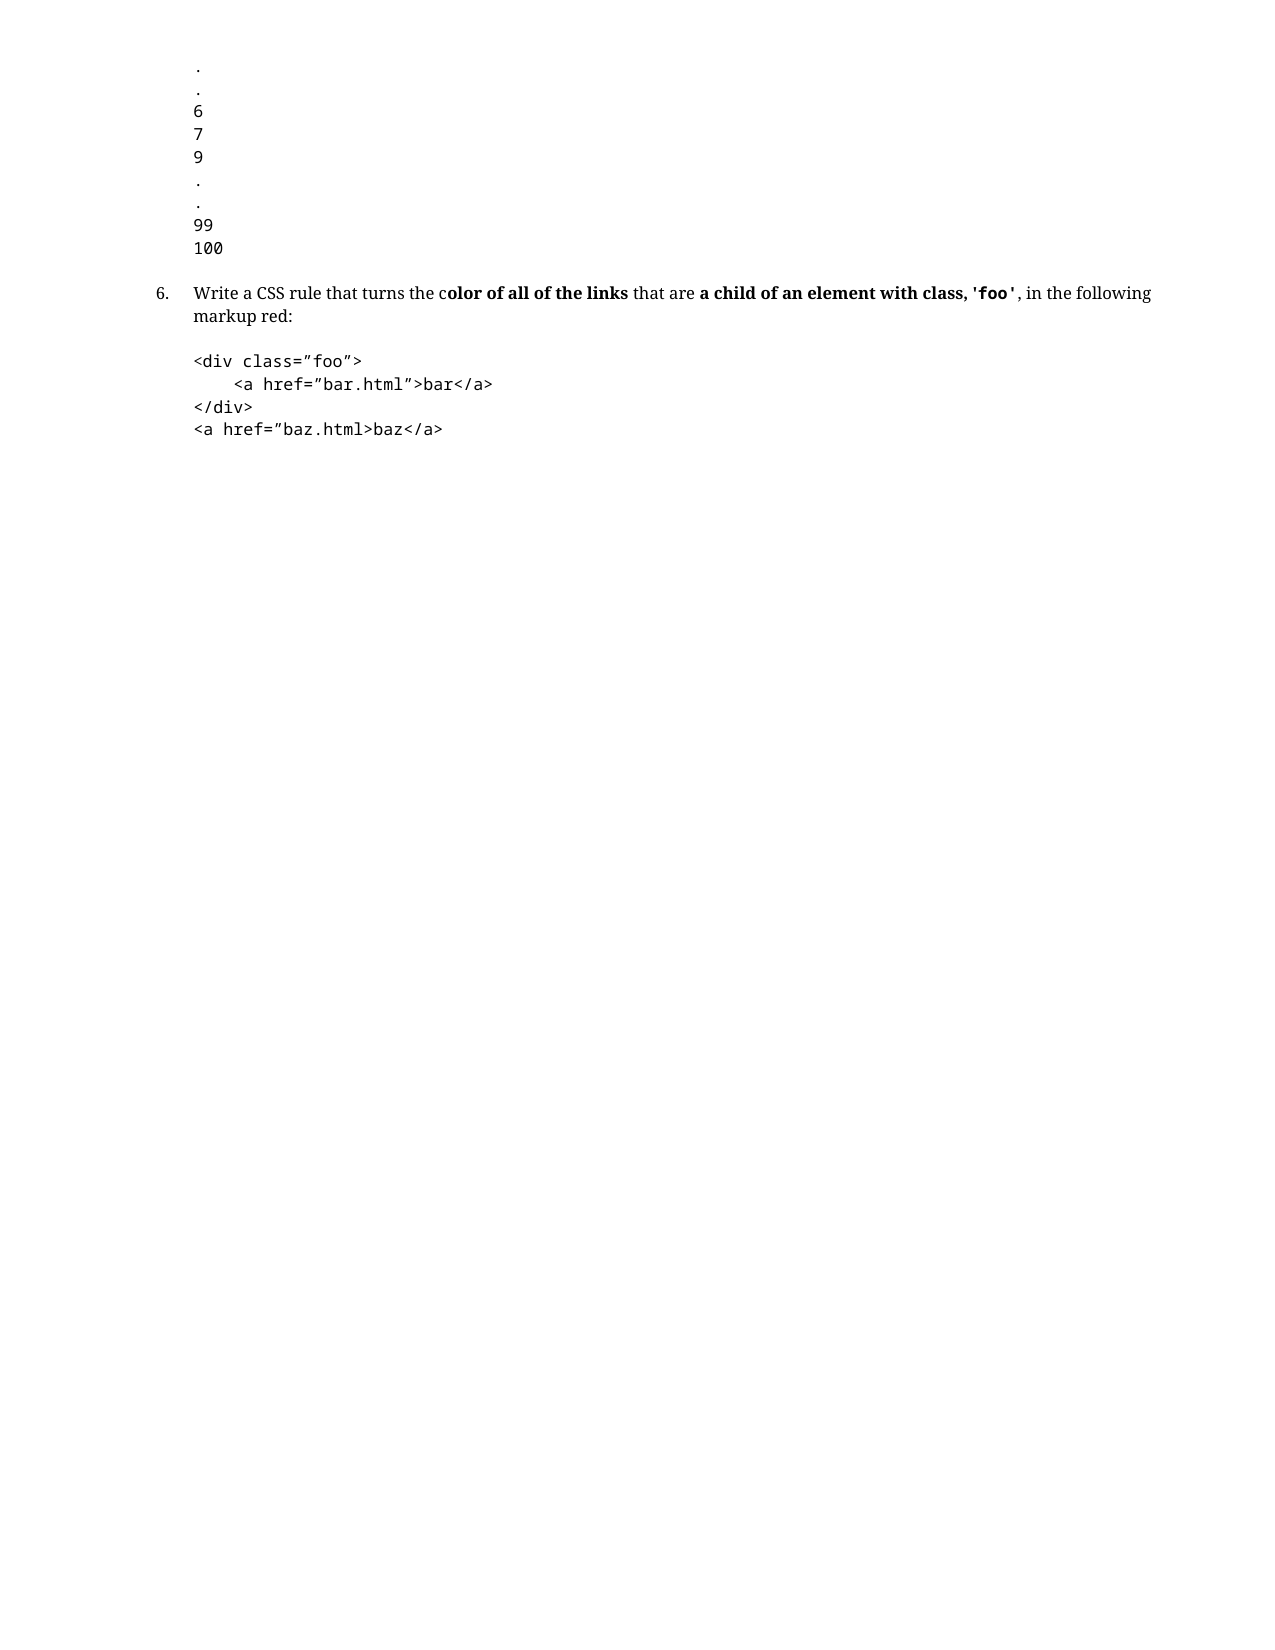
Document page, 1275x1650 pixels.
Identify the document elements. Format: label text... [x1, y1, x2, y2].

list Write a CSS rule that turns the color of all of the links that are a child of an element with class, 'foo', in the following markup red: <div class=”foo”> <a href=”bar.html”>bar</a> [156, 282, 1157, 395]
list In the language you're most comfortable with, write a short program that prints out the numbers 1 through 100, each on a separate line, skipping the number 8. The output should be (with dots representing numbers that belong in the output but were omitted due to space constraints): 1 2 . [156, 54, 1157, 77]
list . 6 7 9 . . 99 100 [156, 77, 1157, 282]
list <a href=”baz.html>baz</a> [156, 418, 1157, 441]
list </div> [156, 395, 1157, 418]
